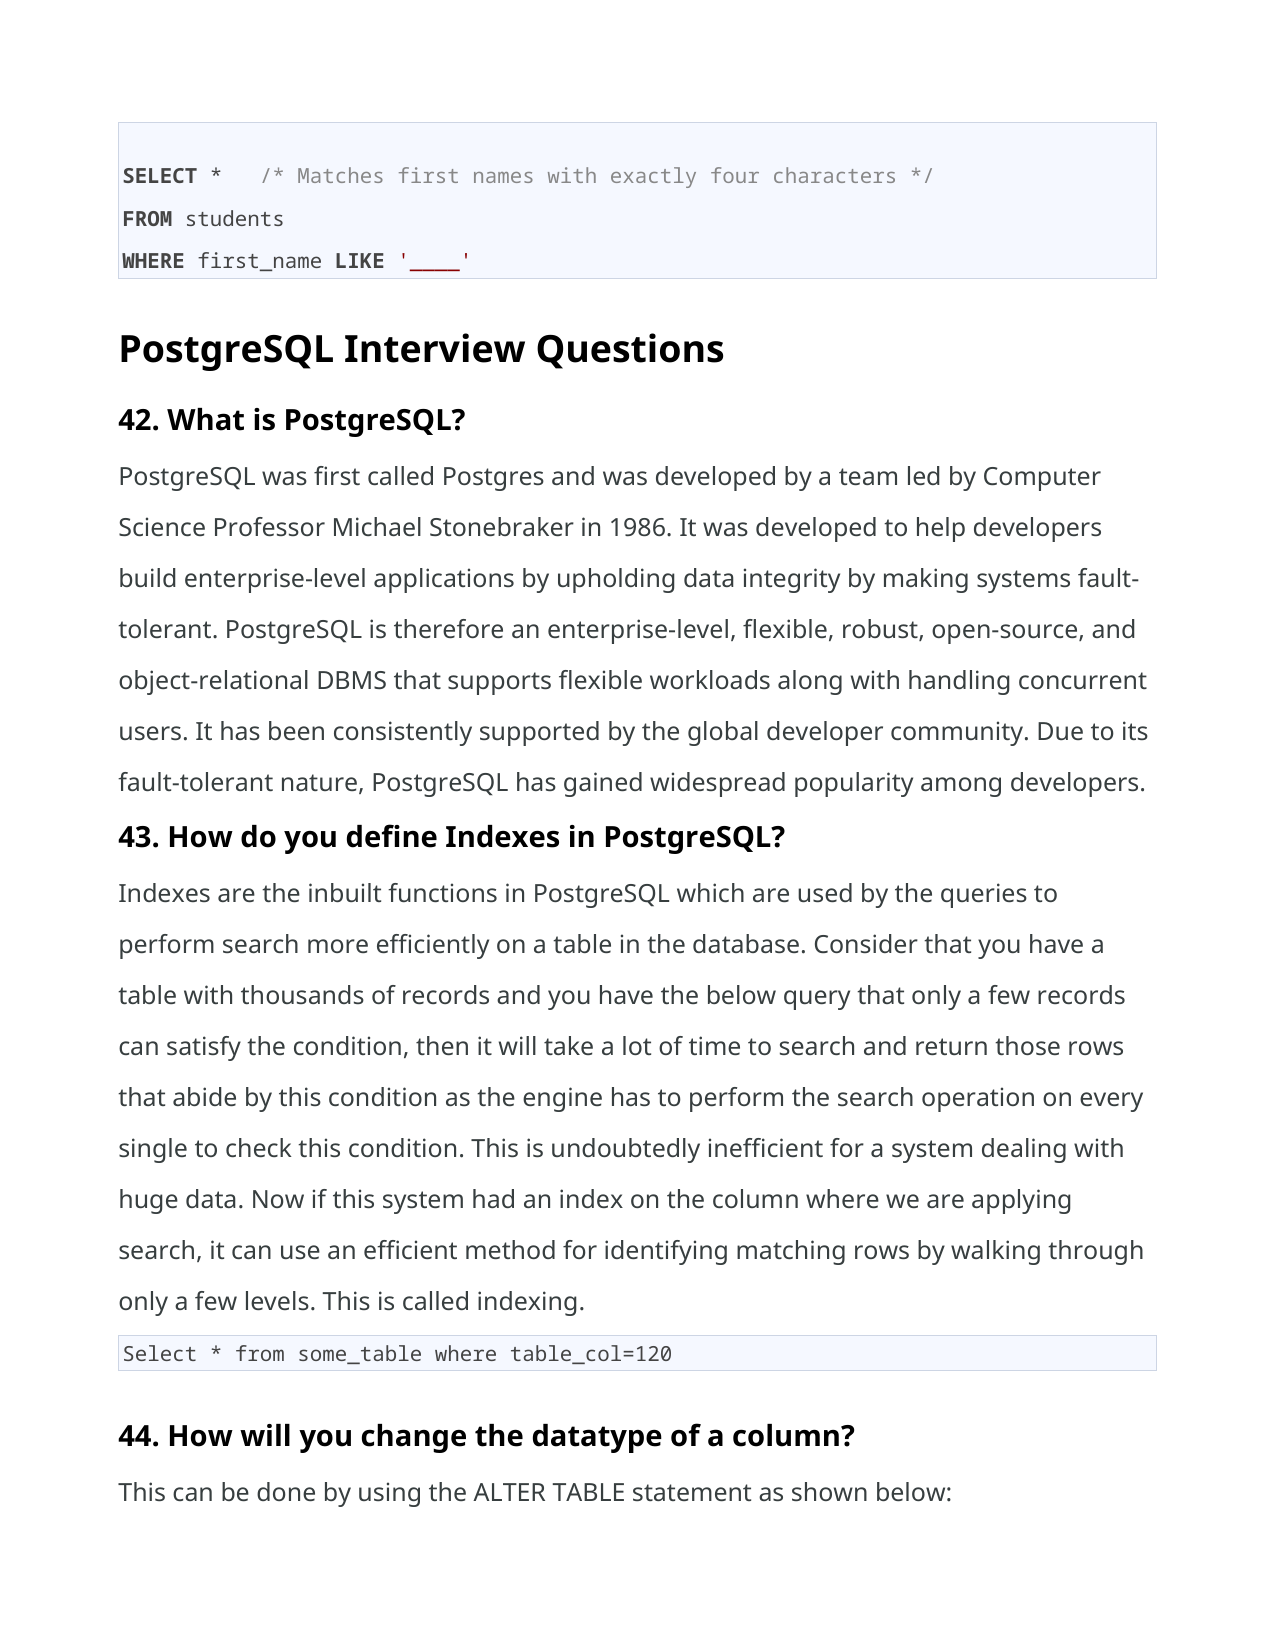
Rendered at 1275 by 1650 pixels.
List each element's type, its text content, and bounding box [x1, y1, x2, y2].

subtitle PostgreSQL Interview Questions [118, 323, 1157, 374]
text SELECT * /* Matches first names with exactly four characters */ [119, 157, 1156, 190]
subtitle 43. How do you define Indexes in PostgreSQL? [118, 816, 1157, 856]
text PostgreSQL was first called Postgres and was developed by a team led by Computer Science Professor Michael Stonebraker in 1986. It was developed to help developers build enterprise-level applications by upholding data integrity by making systems fault-tolerant. PostgreSQL is therefore an enterprise-level, flexible, robust, open-source, and object-relational DBMS that supports flexible workloads along with handling concurrent users. It has been consistently supported by the global developer community. Due to its fault-tolerant nature, PostgreSQL has gained widespread popularity among developers. [118, 459, 1157, 799]
subtitle 44. How will you change the datatype of a column? [118, 1415, 1157, 1454]
text WHERE first_name LIKE '____' [119, 243, 1156, 278]
text FROM students [119, 200, 1156, 232]
text Indexes are the inbuilt functions in PostgreSQL which are used by the queries to perform search more efficiently on a table in the database. Consider that you have a table with thousands of records and you have the below query that only a few records can satisfy the condition, then it will take a lot of time to search and return those rows that abide by this condition as the engine has to perform the search operation on every single to check this condition. This is undoubtedly inefficient for a system dealing with huge data. Now if this system had an index on the column where we are applying search, it can use an efficient method for identifying matching rows by walking through only a few levels. This is called indexing. [118, 876, 1157, 1318]
text Select * from some_table where table_col=120 [119, 1336, 1156, 1370]
text This can be done by using the ALTER TABLE statement as shown below: [118, 1474, 1157, 1508]
subtitle 42. What is PostgreSQL? [118, 399, 1157, 439]
